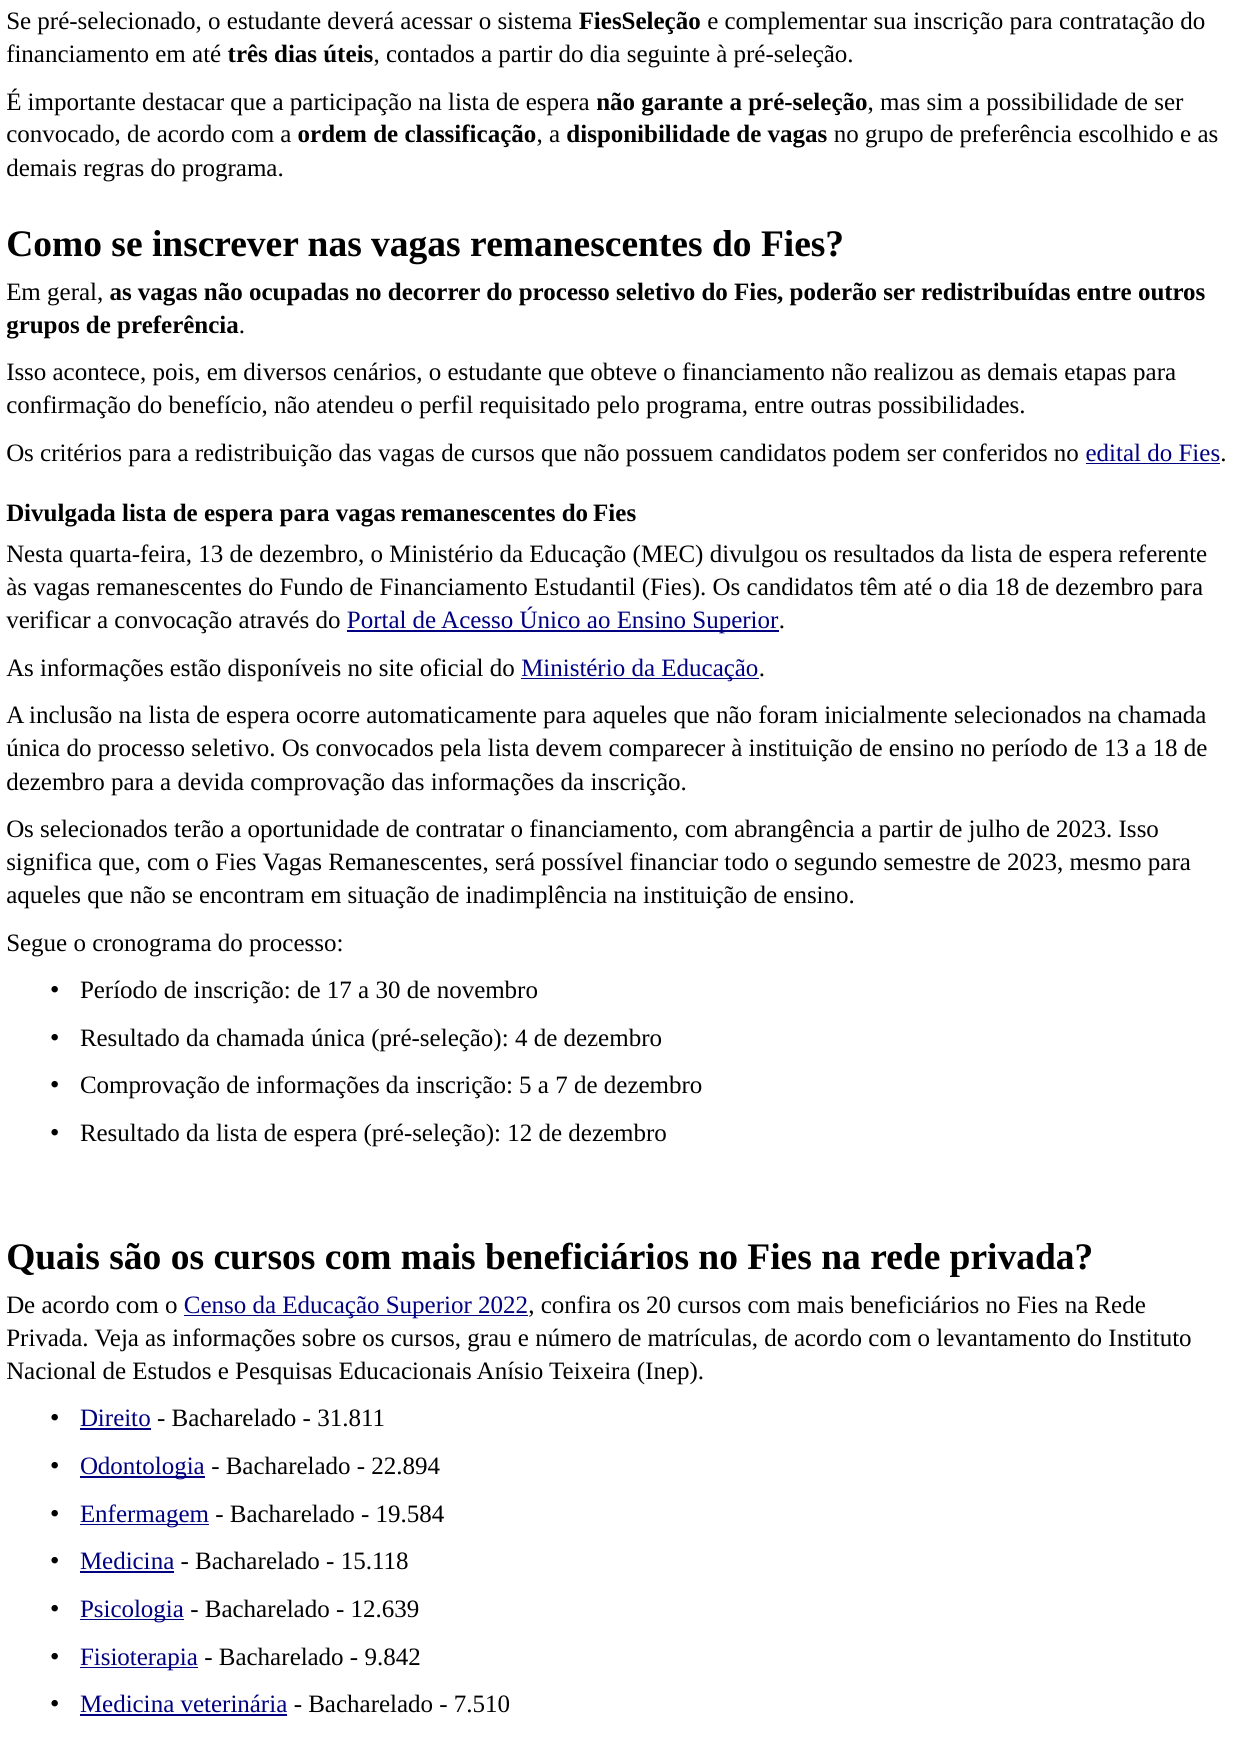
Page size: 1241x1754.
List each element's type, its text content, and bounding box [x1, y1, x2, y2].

list Resultado da chamada única (pré-seleção): 4 de dezembro [50, 1023, 1234, 1052]
subtitle Quais são os cursos com mais beneficiários no Fies na rede privada? [6, 1234, 1234, 1277]
text Em geral, as vagas não ocupadas no decorrer do processo seletivo do Fies, poderão ser redistribuídas entre outros grupos de preferência. [6, 277, 1234, 338]
list Psicologia - Bacharelado - 12.639 [50, 1594, 1234, 1623]
subtitle Como se inscrever nas vagas remanescentes do Fies? [6, 221, 1234, 264]
text Nesta quarta-feira, 13 de dezembro, o Ministério da Educação (MEC) divulgou os resultados da lista de espera referente às vagas remanescentes do Fundo de Financiamento Estudantil (Fies). Os candidatos têm até o dia 18 de dezembro para verificar a convocação através do Portal de Acesso Único ao Ensino Superior. [6, 539, 1234, 634]
text Segue o cronograma do processo: [6, 928, 1234, 957]
list Resultado da lista de espera (pré-seleção): 12 de dezembro [50, 1118, 1234, 1147]
text De acordo com o Censo da Educação Superior 2022, confira os 20 cursos com mais beneficiários no Fies na Rede Privada. Veja as informações sobre os cursos, grau e número de matrículas, de acordo com o levantamento do Instituto Nacional de Estudos e Pesquisas Educacionais Anísio Teixeira (Inep). [6, 1290, 1234, 1385]
list Medicina - Bacharelado - 15.118 [50, 1546, 1234, 1575]
list Período de inscrição: de 17 a 30 de novembro [50, 975, 1234, 1004]
subtitle Divulgada lista de espera para vagas remanescentes do Fies [6, 498, 1234, 527]
list Odontologia - Bacharelado - 22.894 [50, 1451, 1234, 1480]
text As informações estão disponíveis no site oficial do Ministério da Educação. [6, 653, 1234, 682]
list Comprovação de informações da inscrição: 5 a 7 de dezembro [50, 1071, 1234, 1099]
text Se pré-selecionado, o estudante deverá acessar o sistema FiesSeleção e complementar sua inscrição para contratação do financiamento em até três dias úteis, contados a partir do dia seguinte à pré-seleção. [6, 6, 1234, 68]
list Direito - Bacharelado - 31.811 [50, 1403, 1234, 1432]
text A inclusão na lista de espera ocorre automaticamente para aqueles que não foram inicialmente selecionados na chamada única do processo seletivo. Os convocados pela lista devem comparecer à instituição de ensino no período de 13 a 18 de dezembro para a devida comprovação das informações da inscrição. [6, 701, 1234, 795]
list Medicina veterinária - Bacharelado - 7.510 [50, 1689, 1234, 1718]
text É importante destacar que a participação na lista de espera não garante a pré-seleção, mas sim a possibilidade de ser convocado, de acordo com a ordem de classificação, a disponibilidade de vagas no grupo de preferência escolhido e as demais regras do programa. [6, 87, 1234, 181]
text Isso acontece, pois, em diversos cenários, o estudante que obteve o financiamento não realizou as demais etapas para confirmação do benefício, não atendeu o perfil requisitado pelo programa, entre outras possibilidades. [6, 357, 1234, 419]
list Fisioterapia - Bacharelado - 9.842 [50, 1642, 1234, 1670]
list Enfermagem - Bacharelado - 19.584 [50, 1499, 1234, 1527]
text Os selecionados terão a oportunidade de contratar o financiamento, com abrangência a partir de julho de 2023. Isso significa que, com o Fies Vagas Remanescentes, será possível financiar todo o segundo semestre de 2023, mesmo para aqueles que não se encontram em situação de inadimplência na instituição de ensino. [6, 814, 1234, 909]
text Os critérios para a redistribuição das vagas de cursos que não possuem candidatos podem ser conferidos no edital do Fies. [6, 438, 1234, 467]
